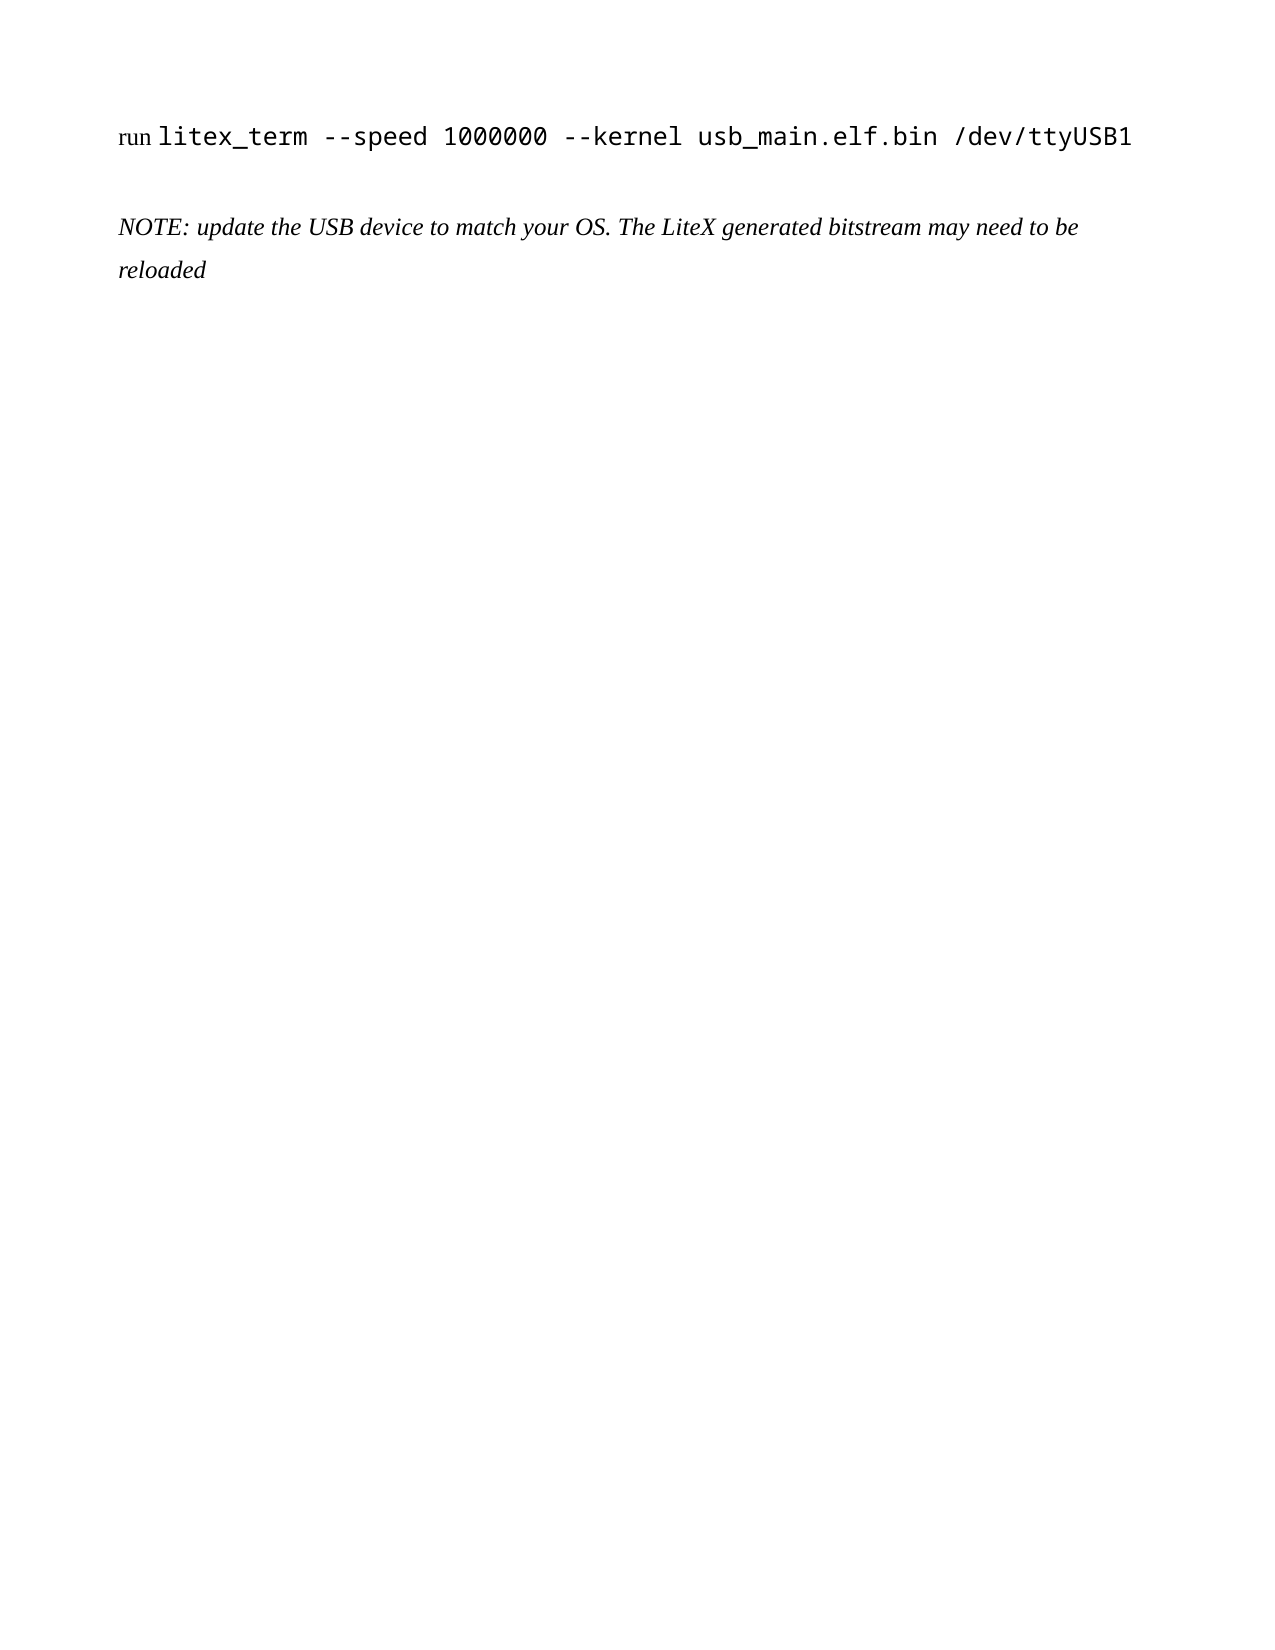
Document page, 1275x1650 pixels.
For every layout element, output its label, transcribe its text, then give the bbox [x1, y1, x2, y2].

text NOTE: update the USB device to match your OS. The LiteX generated bitstream may need to be reloaded [118, 212, 1157, 284]
text run litex_term --speed 1000000 --kernel usb_main.elf.bin /dev/ttyUSB1 [118, 118, 1157, 152]
